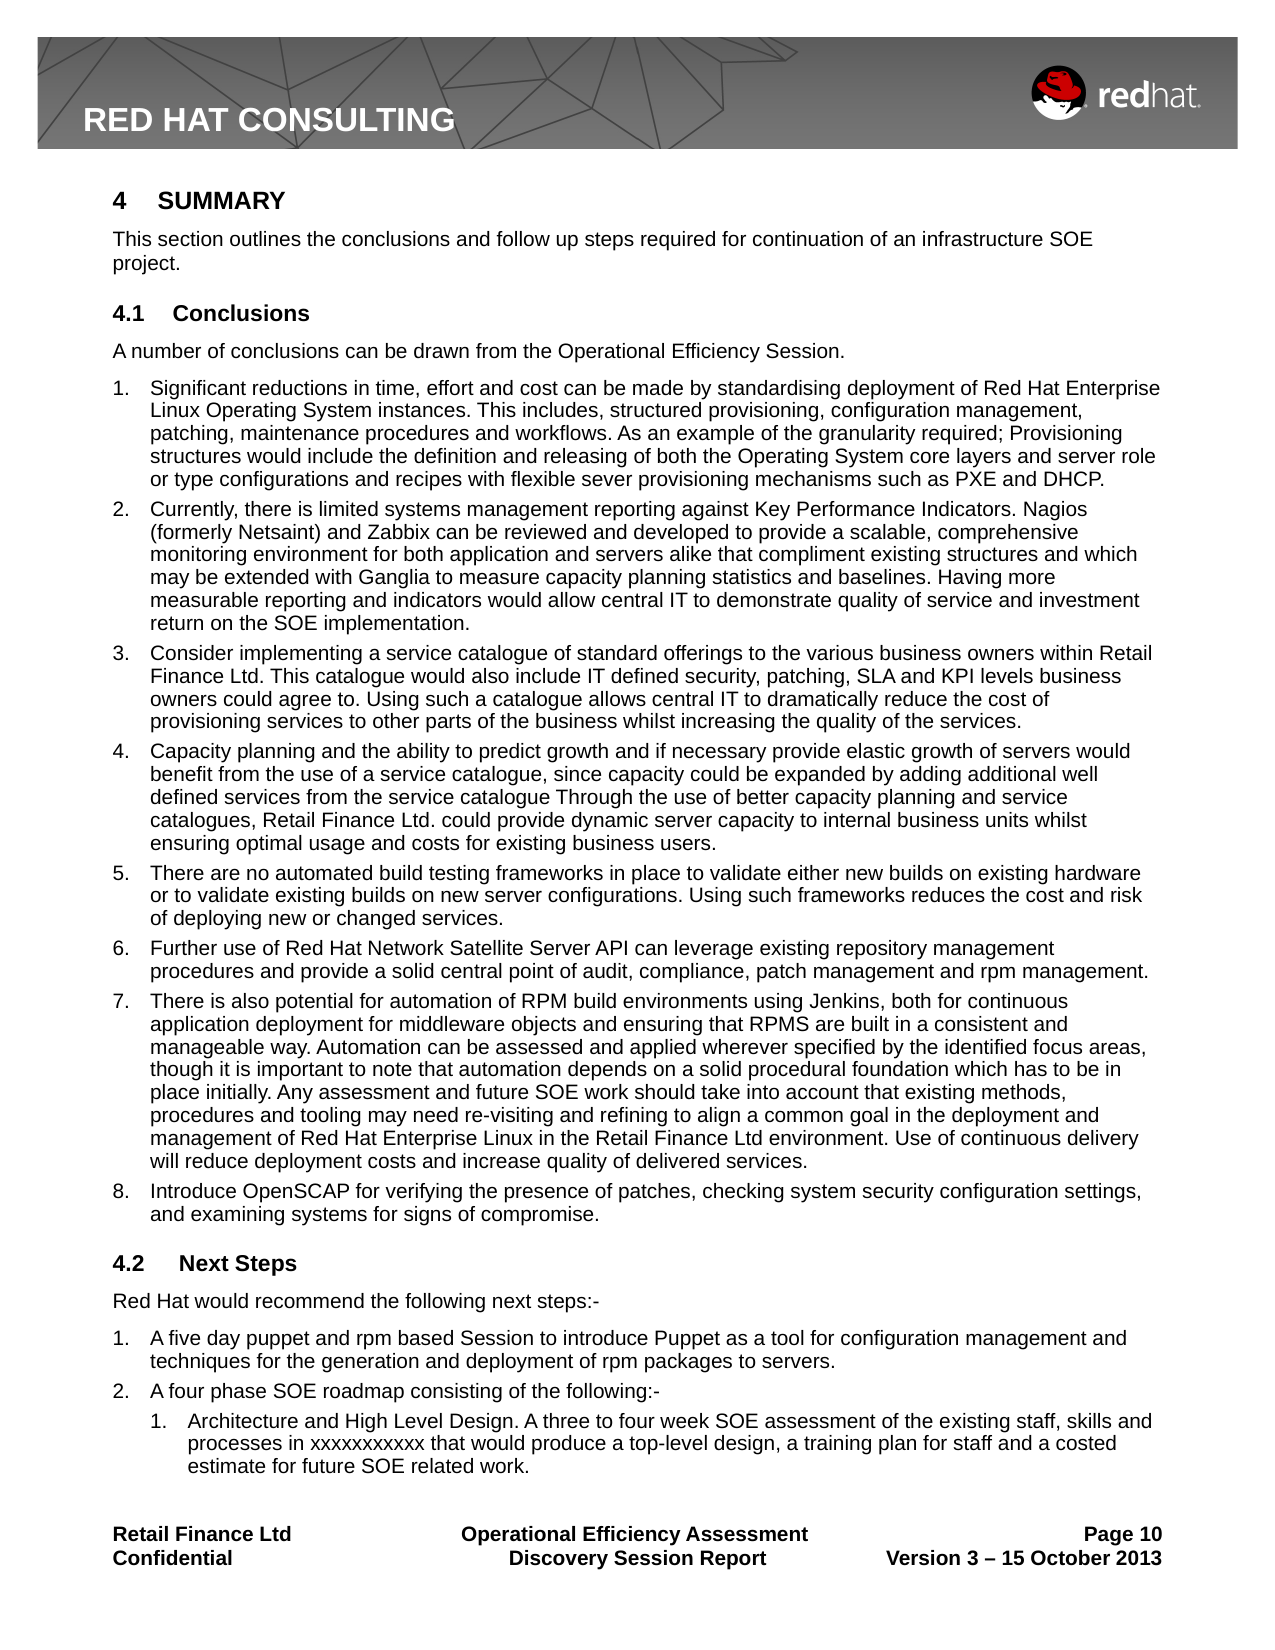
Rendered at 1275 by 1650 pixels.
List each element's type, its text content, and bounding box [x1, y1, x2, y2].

list A four phase SOE roadmap consisting of the following:- [112, 1378, 1162, 1402]
list A five day puppet and rpm based Session to introduce Puppet as a tool for configuration management and techniques for the generation and deployment of rpm packages to servers. [112, 1326, 1162, 1372]
subtitle Summary [112, 186, 1162, 215]
list There are no automated build testing frameworks in place to validate either new builds on existing hardware or to validate existing builds on new server configurations. Using such frameworks reduces the cost and risk of deploying new or changed services. [112, 860, 1162, 930]
list There is also potential for automation of RPM build environments using Jenkins, both for continuous application deployment for middleware objects and ensuring that RPMS are built in a consistent and manageable way. Automation can be assessed and applied wherever specified by the identified focus areas, though it is important to note that automation depends on a solid procedural foundation which has to be in place initially. Any assessment and future SOE work should take into account that existing methods, procedures and tooling may need re-visiting and refining to align a common goal in the deployment and management of Red Hat Enterprise Linux in the Retail Finance Ltd environment. Use of continuous delivery will reduce deployment costs and increase quality of delivered services. [112, 989, 1162, 1172]
text This section outlines the conclusions and follow up steps required for continuation of an infrastructure SOE project. [112, 227, 1162, 275]
list Introduce OpenSCAP for verifying the presence of patches, checking system security configuration settings, and examining systems for signs of compromise. [112, 1178, 1162, 1225]
text A number of conclusions can be drawn from the Operational Efficiency Session. [112, 339, 1162, 363]
subtitle Conclusions [112, 300, 1162, 326]
list Currently, there is limited systems management reporting against Key Performance Indicators. Nagios (formerly Netsaint) and Zabbix can be reviewed and developed to provide a scalable, comprehensive monitoring environment for both application and servers alike that compliment existing structures and which may be extended with Ganglia to measure capacity planning statistics and baselines. Having more measurable reporting and indicators would allow central IT to demonstrate quality of service and investment return on the SOE implementation. [112, 497, 1162, 635]
list Architecture and High Level Design. A three to four week SOE assessment of the existing staff, skills and processes in xxxxxxxxxxx that would produce a top-level design, a training plan for staff and a costed estimate for future SOE related work. [150, 1408, 1162, 1478]
list Further use of Red Hat Network Satellite Server API can leverage existing repository management procedures and provide a solid central point of audit, compliance, patch management and rpm management. [112, 936, 1162, 983]
subtitle Next Steps [112, 1250, 1162, 1277]
list Significant reductions in time, effort and cost can be made by standardising deployment of Red Hat Enterprise Linux Operating System instances. This includes, structured provisioning, configuration management, patching, maintenance procedures and workflows. As an example of the granularity required; Provisioning structures would include the definition and releasing of both the Operating System core layers and server role or type configurations and recipes with flexible sever provisioning mechanisms such as PXE and DHCP. [112, 375, 1162, 491]
list Consider implementing a service catalogue of standard offerings to the various business owners within Retail Finance Ltd. This catalogue would also include IT defined security, patching, SLA and KPI levels business owners could agree to. Using such a catalogue allows central IT to dramatically reduce the cost of provisioning services to other parts of the business whilst increasing the quality of the services. [112, 641, 1162, 733]
text Red Hat would recommend the following next steps:- [112, 1289, 1162, 1313]
list Capacity planning and the ability to predict growth and if necessary provide elastic growth of servers would benefit from the use of a service catalogue, since capacity could be expanded by adding additional well defined services from the service catalogue Through the use of better capacity planning and service catalogues, Retail Finance Ltd. could provide dynamic server capacity to internal business units whilst ensuring optimal usage and costs for existing business users. [112, 739, 1162, 854]
picture [37, 37, 1238, 149]
